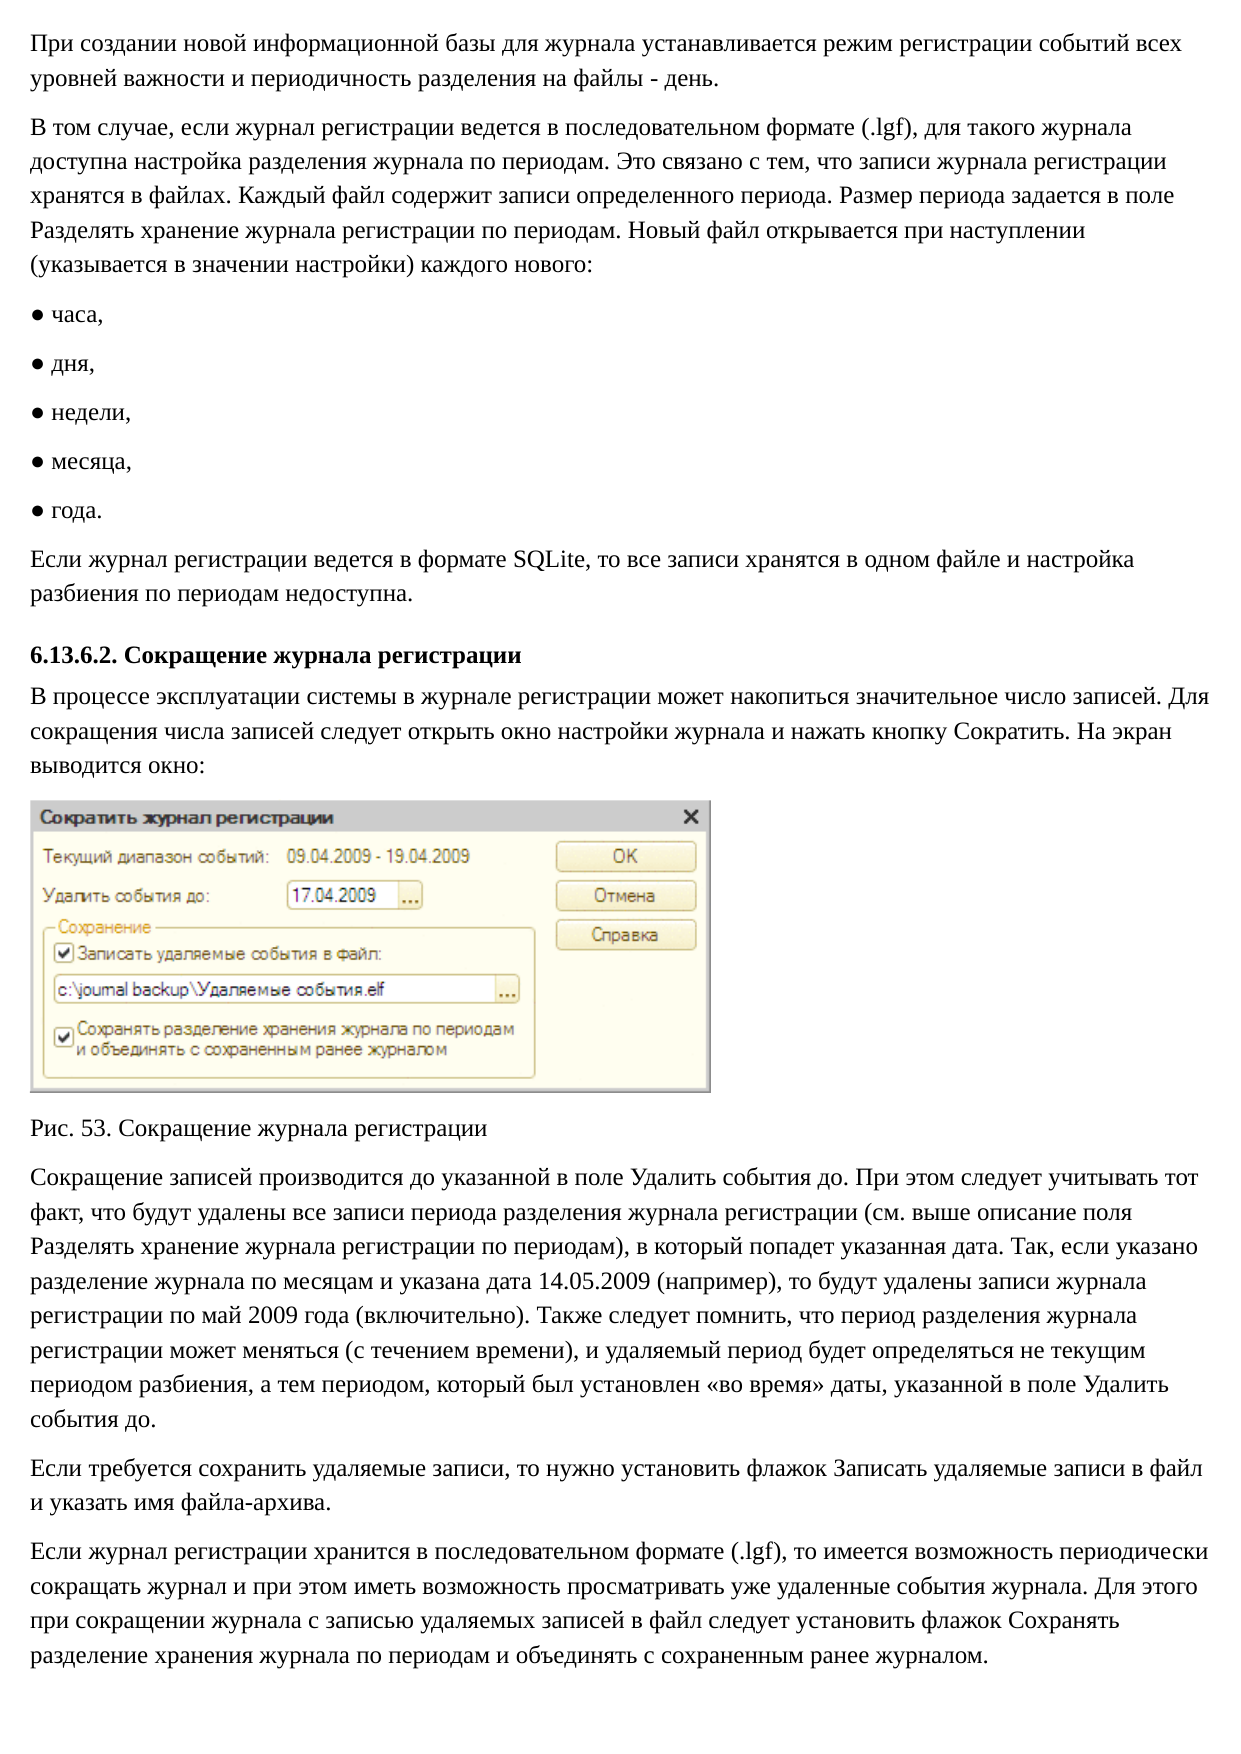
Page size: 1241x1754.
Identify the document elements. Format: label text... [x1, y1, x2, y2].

text ● часа, [30, 299, 1211, 327]
text ● года. [30, 495, 1211, 524]
text Сокращение записей производится до указанной в поле Удалить события до. При этом следует учитывать тот факт, что будут удалены все записи периода разделения журнала регистрации (см. выше описание поля Разделять хранение журнала регистрации по периодам), в который попадет указанная дата. Так, если указано разделение журнала по месяцам и указана дата 14.05.2009 (например), то будут удалены записи журнала регистрации по май 2009 года (включительно). Также следует помнить, что период разделения журнала регистрации может меняться (с течением времени), и удаляемый период будет определяться не текущим периодом разбиения, а тем периодом, который был установлен «во время» даты, указанной в поле Удалить события до. [30, 1162, 1211, 1432]
text ● месяца, [30, 446, 1211, 474]
text В процессе эксплуатации системы в журнале регистрации может накопиться значительное число записей. Для сокращения числа записей следует открыть окно настройки журнала и нажать кнопку Сократить. На экран выводится окно: [30, 681, 1211, 779]
text При создании новой информационной базы для журнала устанавливается режим регистрации событий всех уровней важности и периодичность разделения на файлы ‑ день. [30, 28, 1211, 91]
text ● дня, [30, 348, 1211, 376]
text Рис. 53. Сокращение журнала регистрации [30, 1113, 1211, 1142]
text Если журнал регистрации хранится в последовательном формате (.lgf), то имеется возможность периодически сокращать журнал и при этом иметь возможность просматривать уже удаленные события журнала. Для этого при сокращении журнала с записью удаляемых записей в файл следует установить флажок Сохранять разделение хранения журнала по периодам и объединять с сохраненным ранее журналом. [30, 1536, 1211, 1668]
subtitle 6.13.6.2. Сокращение журнала регистрации [30, 640, 1211, 669]
picture [29, 799, 711, 1093]
text ● недели, [30, 397, 1211, 426]
text Если требуется сохранить удаляемые записи, то нужно установить флажок Записать удаляемые записи в файл и указать имя файла-архива. [30, 1453, 1211, 1516]
text В том случае, если журнал регистрации ведется в последовательном формате (.lgf), для такого журнала доступна настройка разделения журнала по периодам. Это связано с тем, что записи журнала регистрации хранятся в файлах. Каждый файл содержит записи определенного периода. Размер периода задается в поле Разделять хранение журнала регистрации по периодам. Новый файл открывается при наступлении (указывается в значении настройки) каждого нового: [30, 112, 1211, 278]
text Если журнал регистрации ведется в формате SQLite, то все записи хранятся в одном файле и настройка разбиения по периодам недоступна. [30, 544, 1211, 607]
